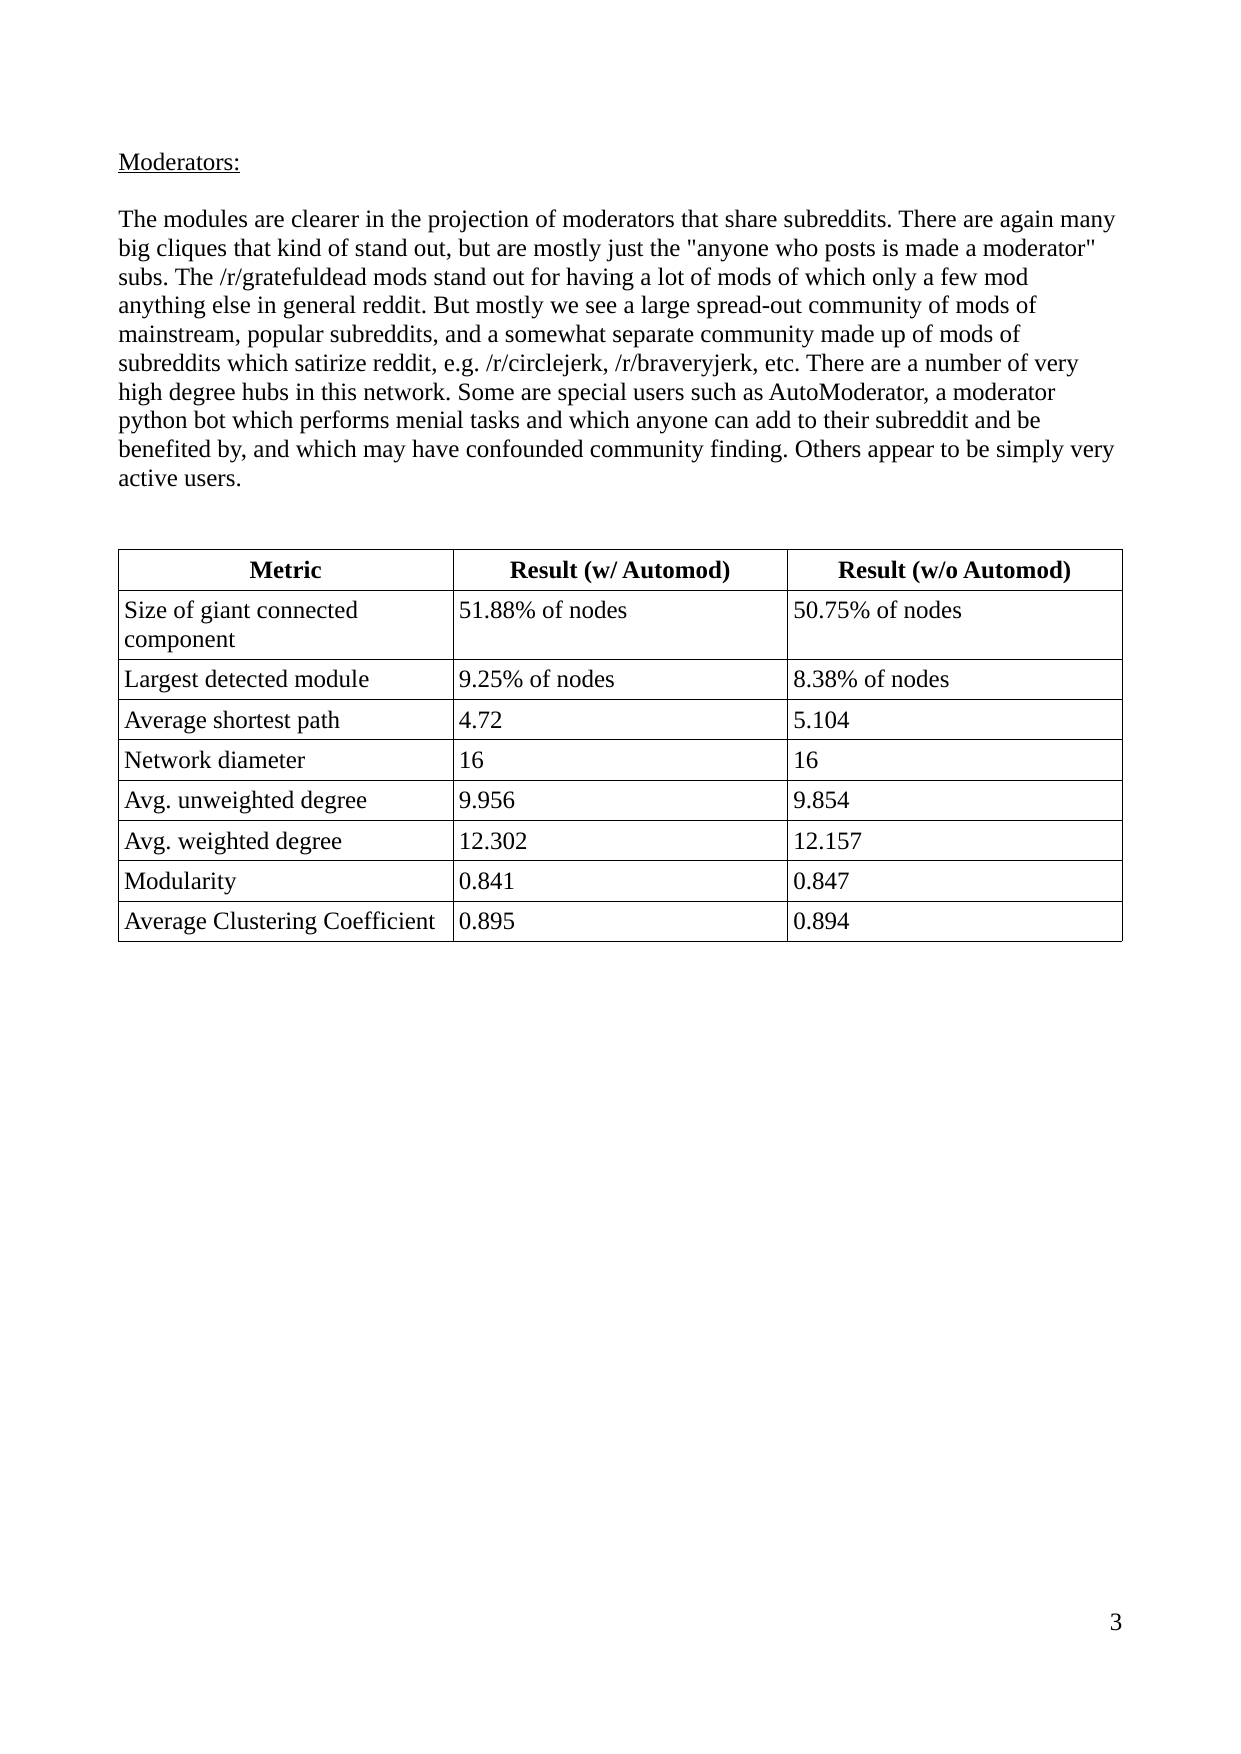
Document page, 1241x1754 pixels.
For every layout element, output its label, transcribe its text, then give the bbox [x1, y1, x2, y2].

table_cell Largest detected module [119, 660, 453, 699]
text Moderators: [118, 147, 1122, 176]
table_cell 4.72 [454, 700, 787, 739]
table_cell Modularity [119, 861, 453, 901]
table_cell 12.302 [454, 821, 787, 860]
table_cell 12.157 [788, 821, 1122, 860]
table_cell Network diameter [119, 740, 453, 780]
table_cell Avg. unweighted degree [119, 781, 453, 820]
table_cell 9.25% of nodes [454, 660, 787, 699]
table_cell 9.956 [454, 781, 787, 820]
table_header Result (w/ Automod) [454, 550, 787, 590]
table_cell Size of giant connected component [119, 591, 453, 659]
table_cell Average shortest path [119, 700, 453, 739]
table_cell Average Clustering Coefficient [119, 902, 453, 941]
table_cell 50.75% of nodes [788, 591, 1122, 659]
table_cell 0.847 [788, 861, 1122, 901]
text The modules are clearer in the projection of moderators that share subreddits. There are again many big cliques that kind of stand out, but are mostly just the "anyone who posts is made a moderator" subs. The /r/gratefuldead mods stand out for having a lot of mods of which only a few mod anything else in general reddit. But mostly we see a large spread-out community of mods of mainstream, popular subreddits, and a somewhat separate community made up of mods of subreddits which satirize reddit, e.g. /r/circlejerk, /r/braveryjerk, etc. There are a number of very high degree hubs in this network. Some are special users such as AutoModerator, a moderator python bot which performs menial tasks and which anyone can add to their subreddit and be benefited by, and which may have confounded community finding. Others appear to be simply very active users. [118, 204, 1122, 492]
table_cell 8.38% of nodes [788, 660, 1122, 699]
table_cell 9.854 [788, 781, 1122, 820]
table_cell 5.104 [788, 700, 1122, 739]
table_cell 0.894 [788, 902, 1122, 941]
table_cell 0.895 [454, 902, 787, 941]
table_cell Avg. weighted degree [119, 821, 453, 860]
table_cell 51.88% of nodes [454, 591, 787, 659]
table_cell 16 [788, 740, 1122, 780]
table_cell 16 [454, 740, 787, 780]
table_cell 0.841 [454, 861, 787, 901]
table_header Result (w/o Automod) [788, 550, 1122, 590]
table_header Metric [119, 550, 453, 590]
